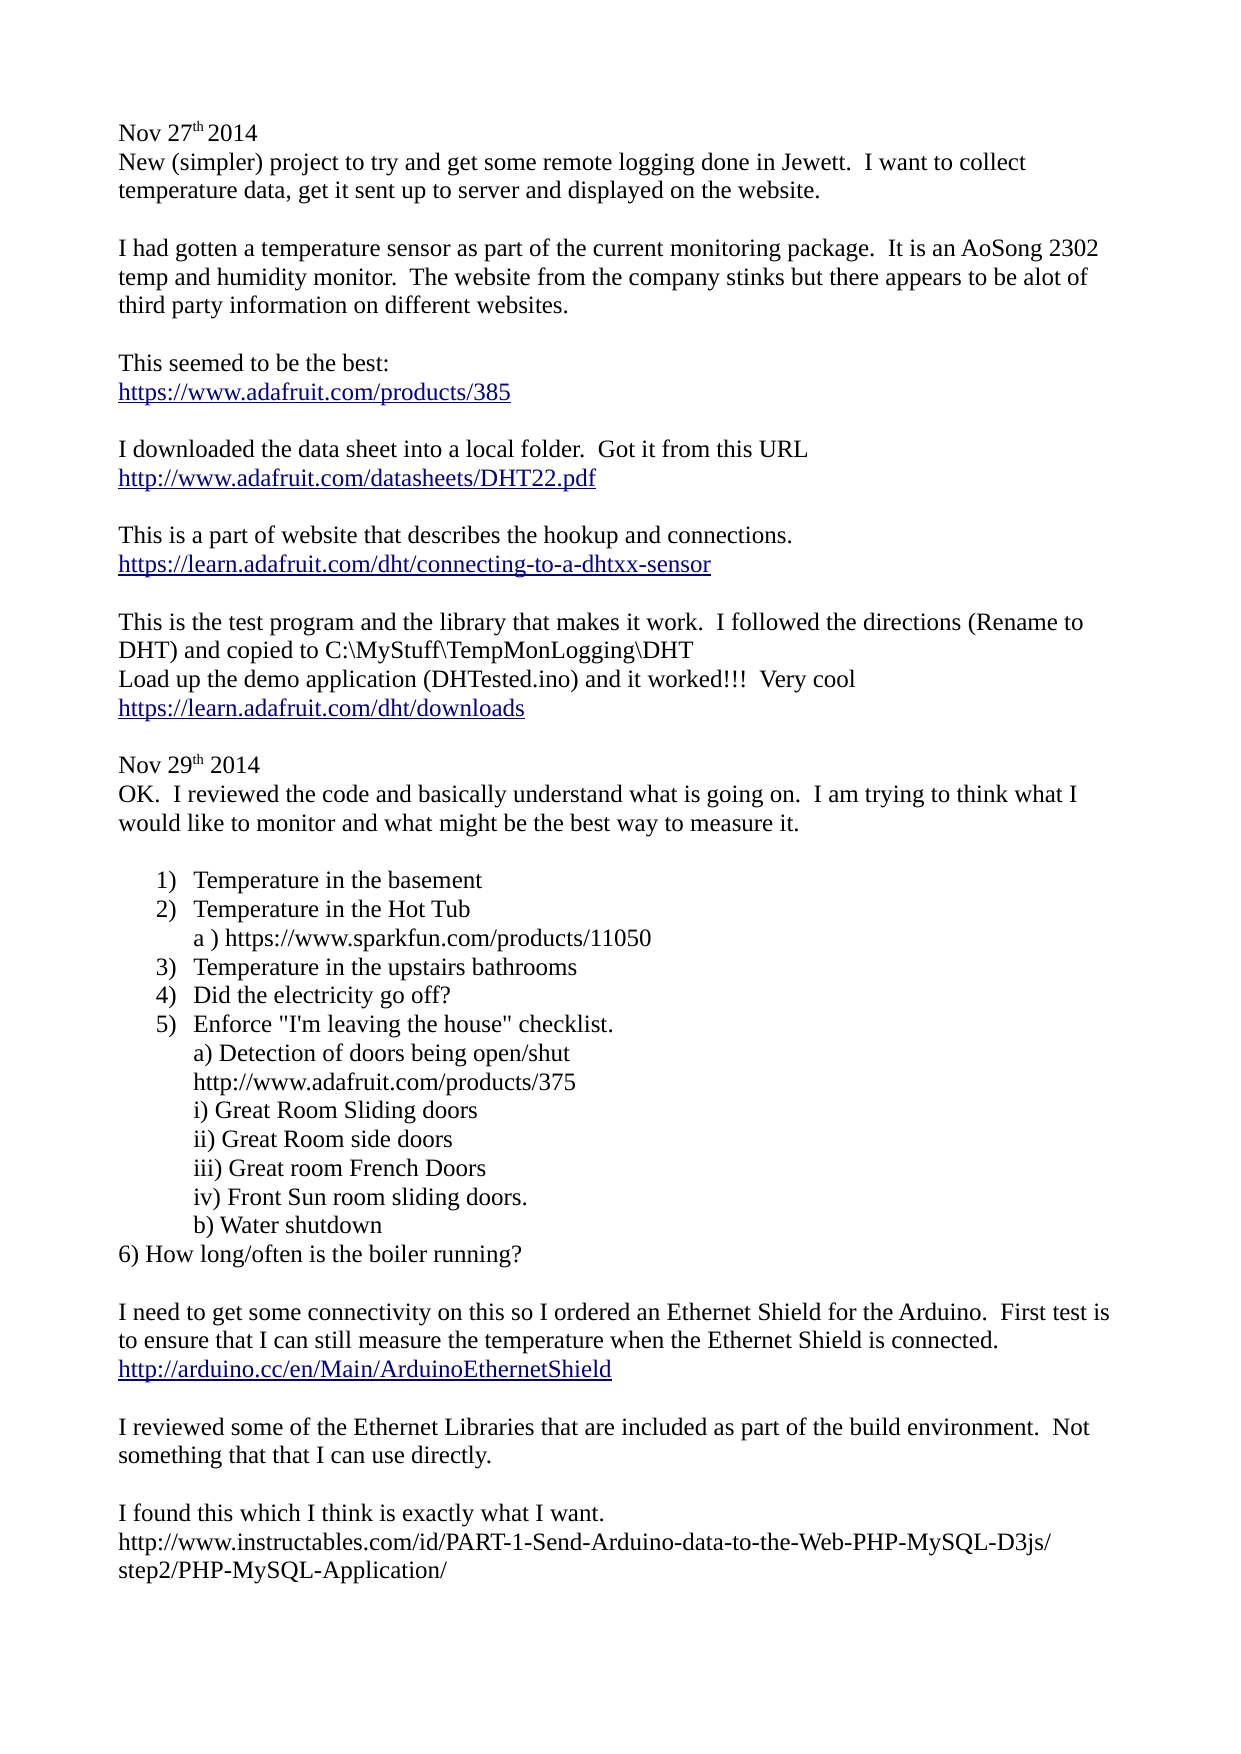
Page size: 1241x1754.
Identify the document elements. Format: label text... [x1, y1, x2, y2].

text Nov 29th 2014 [118, 751, 1122, 779]
text This seemed to be the best: [118, 348, 1122, 377]
text This is the test program and the library that makes it work. I followed the directions (Rename to DHT) and copied to C:\MyStuff\TempMonLogging\DHT [118, 607, 1122, 664]
text https://www.adafruit.com/products/385 [118, 377, 1122, 406]
text http://www.adafruit.com/datasheets/DHT22.pdf [118, 463, 1122, 492]
text https://learn.adafruit.com/dht/downloads [118, 693, 1122, 722]
list Temperature in the Hot Tub [156, 894, 1122, 923]
text I had gotten a temperature sensor as part of the current monitoring package. It is an AoSong 2302 temp and humidity monitor. The website from the company stinks but there appears to be alot of third party information on different websites. [118, 233, 1122, 319]
list a) Detection of doors being open/shut [156, 1038, 1122, 1067]
list Temperature in the basement [156, 866, 1122, 894]
list b) Water shutdown [156, 1211, 1122, 1239]
text I found this which I think is exactly what I want. [118, 1498, 1122, 1527]
text This is a part of website that describes the hookup and connections. [118, 521, 1122, 549]
list http://www.adafruit.com/products/375 [156, 1067, 1122, 1096]
text 6) How long/often is the boiler running? [118, 1239, 1122, 1268]
text OK. I reviewed the code and basically understand what is going on. I am trying to think what I would like to monitor and what might be the best way to measure it. [118, 779, 1122, 837]
text New (simpler) project to try and get some remote logging done in Jewett. I want to collect temperature data, get it sent up to server and displayed on the website. [118, 147, 1122, 204]
text I reviewed some of the Ethernet Libraries that are included as part of the build environment. Not something that that I can use directly. [118, 1412, 1122, 1469]
list iii) Great room French Doors [156, 1153, 1122, 1182]
text I need to get some connectivity on this so I ordered an Ethernet Shield for the Arduino. First test is to ensure that I can still measure the temperature when the Ethernet Shield is connected. [118, 1297, 1122, 1354]
list Temperature in the upstairs bathrooms [156, 952, 1122, 981]
text I downloaded the data sheet into a local folder. Got it from this URL [118, 434, 1122, 463]
list a ) https://www.sparkfun.com/products/11050 [156, 923, 1122, 952]
text http://www.instructables.com/id/PART-1-Send-Arduino-data-to-the-Web-PHP-MySQL-D3js/step2/PHP-MySQL-Application/ [118, 1527, 1122, 1584]
text https://learn.adafruit.com/dht/connecting-to-a-dhtxx-sensor [118, 549, 1122, 578]
text Nov 27th 2014 [118, 118, 1122, 147]
list ii) Great Room side doors [156, 1124, 1122, 1153]
list i) Great Room Sliding doors [156, 1096, 1122, 1124]
list Did the electricity go off? [156, 981, 1122, 1009]
list iv) Front Sun room sliding doors. [156, 1182, 1122, 1211]
text http://arduino.cc/en/Main/ArduinoEthernetShield [118, 1354, 1122, 1383]
text Load up the demo application (DHTested.ino) and it worked!!! Very cool [118, 664, 1122, 693]
list Enforce "I'm leaving the house" checklist. [156, 1009, 1122, 1038]
